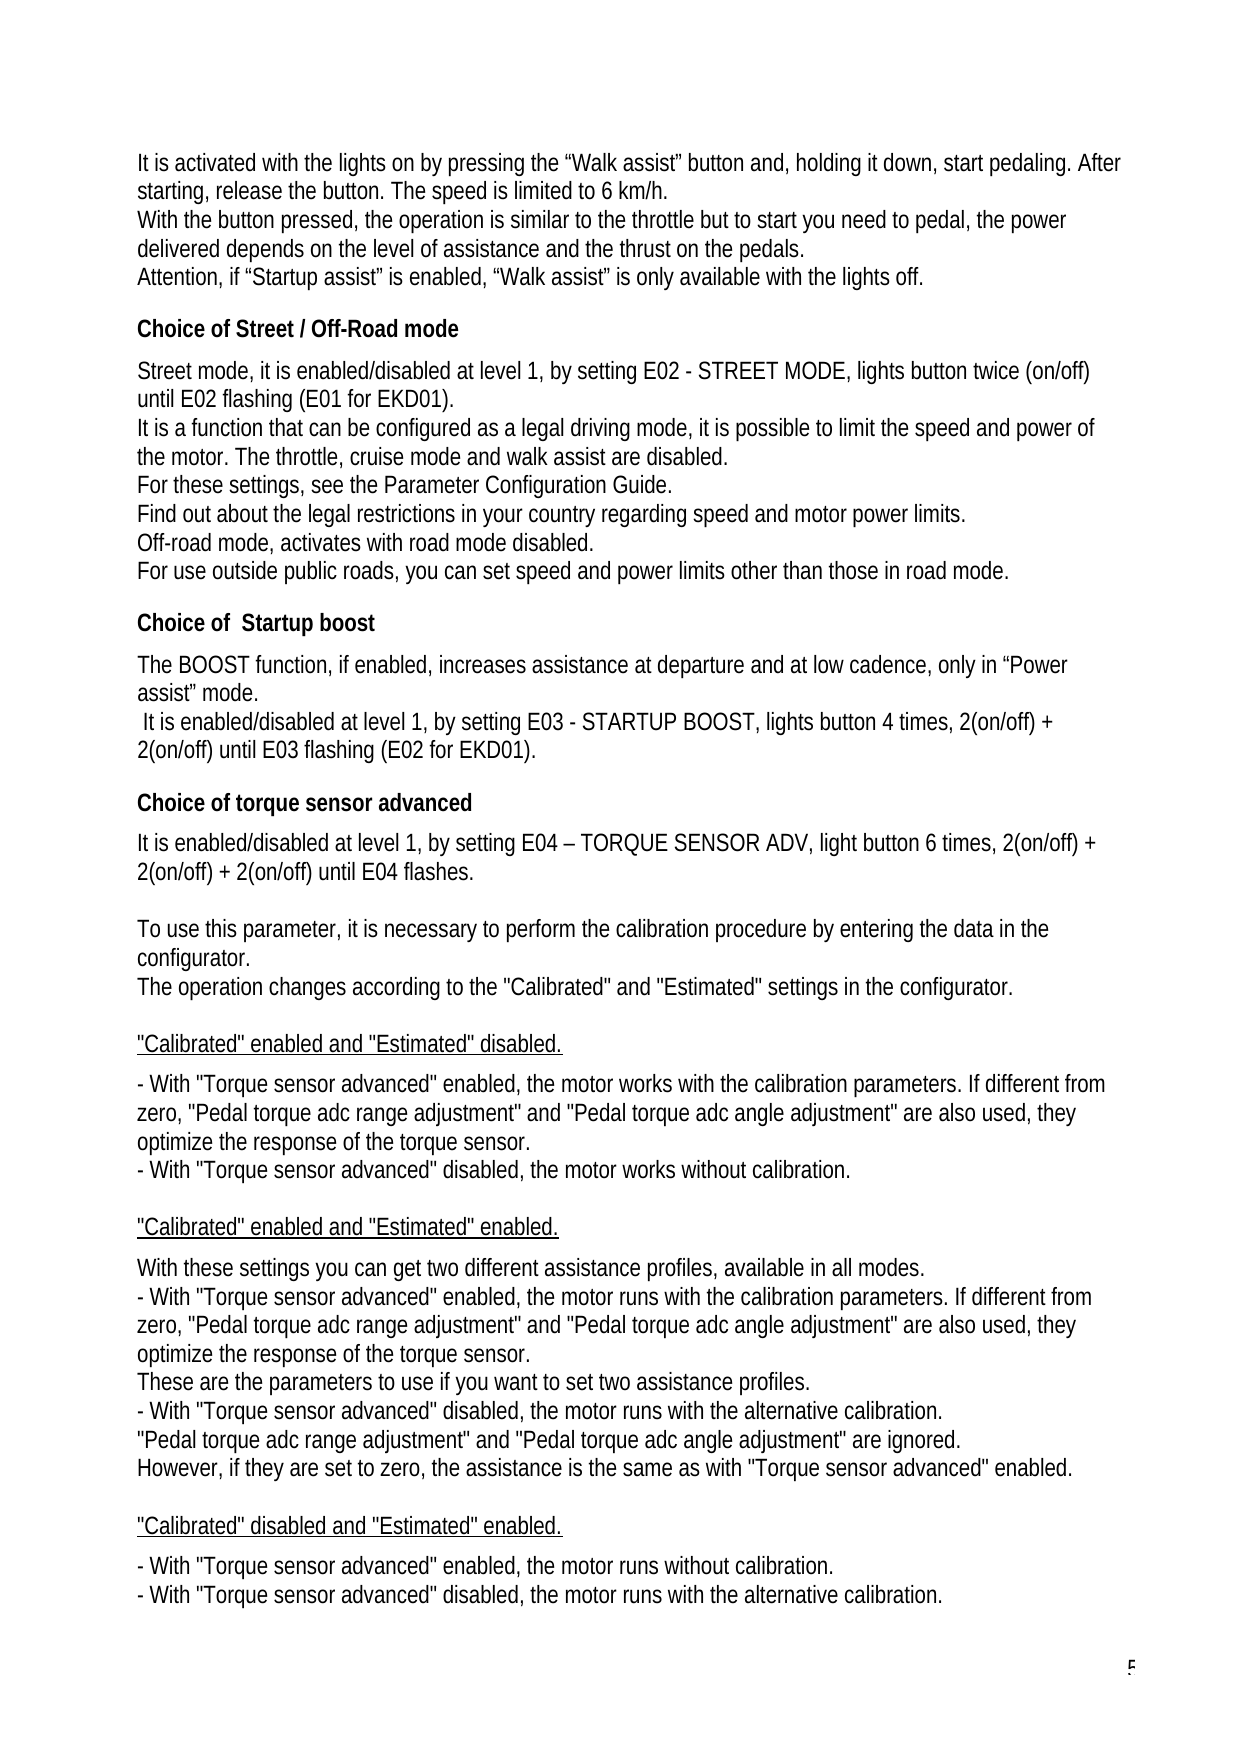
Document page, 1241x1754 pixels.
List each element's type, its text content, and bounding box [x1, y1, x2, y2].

text Choice of torque sensor advanced [137, 788, 1125, 816]
text Choice of Street / Off-Road mode [137, 314, 1125, 343]
text - With "Torque sensor advanced" enabled, the motor runs without calibration. [137, 1551, 1125, 1580]
text The BOOST function, if enabled, increases assistance at departure and at low cadence, only in “Power assist” mode. [137, 649, 1125, 707]
text However, if they are set to zero, the assistance is the same as with "Torque sensor advanced" enabled. [137, 1453, 1125, 1482]
text It is enabled/disabled at level 1, by setting E03 - STARTUP BOOST, lights button 4 times, 2(on/off) + 2(on/off) until E03 flashing (E02 for EKD01). [137, 707, 1125, 764]
text To use this parameter, it is necessary to perform the calibration procedure by entering the data in the configurator. [137, 914, 1125, 971]
text - With "Torque sensor advanced" disabled, the motor runs with the alternative calibration. [137, 1396, 1125, 1425]
text - With "Torque sensor advanced" disabled, the motor works without calibration. [137, 1155, 1125, 1184]
text With these settings you can get two different assistance profiles, available in all modes. [137, 1253, 1125, 1281]
text It is a function that can be configured as a legal driving mode, it is possible to limit the speed and power of the motor. The throttle, cruise mode and walk assist are disabled. [137, 413, 1125, 470]
text Choice of Startup boost [137, 608, 1125, 637]
text It is enabled/disabled at level 1, by setting E04 – TORQUE SENSOR ADV, light button 6 times, 2(on/off) + 2(on/off) + 2(on/off) until E04 flashes. [137, 828, 1125, 886]
text - With "Torque sensor advanced" disabled, the motor runs with the alternative calibration. [137, 1580, 1125, 1608]
text "Pedal torque adc range adjustment" and "Pedal torque adc angle adjustment" are ignored. [137, 1425, 1125, 1453]
text Street mode, it is enabled/disabled at level 1, by setting E02 - STREET MODE, lights button twice (on/off) until E02 flashing (E01 for EKD01). [137, 356, 1125, 413]
text Attention, if “Startup assist” is enabled, “Walk assist” is only available with the lights off. [137, 262, 1125, 291]
text For these settings, see the Parameter Configuration Guide. [137, 470, 1125, 499]
text These are the parameters to use if you want to set two assistance profiles. [137, 1367, 1125, 1396]
text "Calibrated" enabled and "Estimated" enabled. [137, 1212, 1125, 1241]
text "Calibrated" disabled and "Estimated" enabled. [137, 1511, 1125, 1539]
text - With "Torque sensor advanced" enabled, the motor runs with the calibration parameters. If different from zero, "Pedal torque adc range adjustment" and "Pedal torque adc angle adjustment" are also used, they optimize the response of the torque sensor. [137, 1281, 1125, 1367]
text Off-road mode, activates with road mode disabled. [137, 527, 1125, 556]
text With the button pressed, the operation is similar to the throttle but to start you need to pedal, the power delivered depends on the level of assistance and the thrust on the pedals. [137, 205, 1125, 262]
text "Calibrated" enabled and "Estimated" disabled. [137, 1029, 1125, 1057]
text It is activated with the lights on by pressing the “Walk assist” button and, holding it down, start pedaling. After starting, release the button. The speed is limited to 6 km/h. [137, 148, 1125, 205]
text For use outside public roads, you can set speed and power limits other than those in road mode. [137, 556, 1125, 585]
text Find out about the legal restrictions in your country regarding speed and motor power limits. [137, 499, 1125, 527]
text - With "Torque sensor advanced" enabled, the motor works with the calibration parameters. If different from zero, "Pedal torque adc range adjustment" and "Pedal torque adc angle adjustment" are also used, they optimize the response of the torque sensor. [137, 1069, 1125, 1155]
text The operation changes according to the "Calibrated" and "Estimated" settings in the configurator. [137, 971, 1125, 1000]
